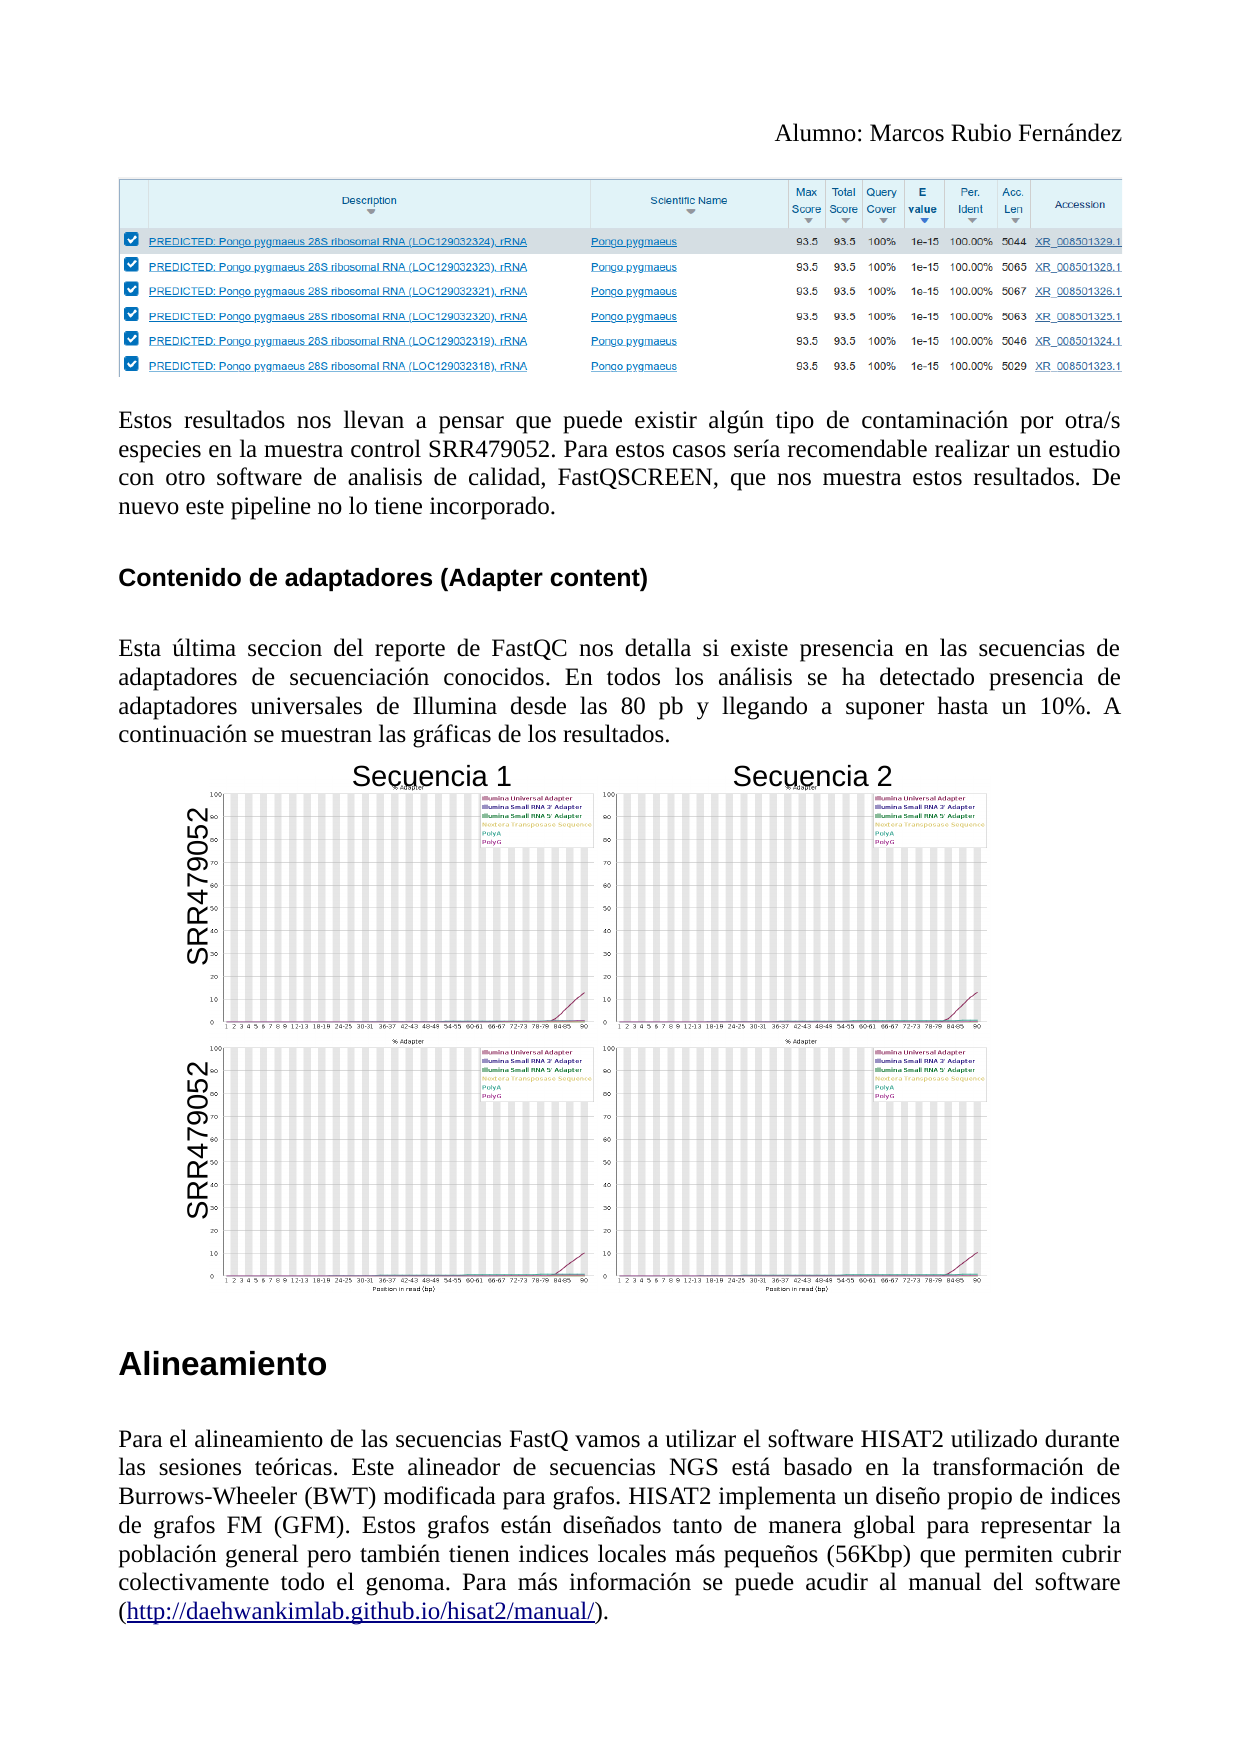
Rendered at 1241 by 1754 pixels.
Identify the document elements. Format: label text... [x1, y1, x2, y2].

text Estos resultados nos llevan a pensar que puede existir algún tipo de contaminación por otra/s especies en la muestra control SRR479052. Para estos casos sería recomendable realizar un estudio con otro software de analisis de calidad, FastQSCREEN, que nos muestra estos resultados. De nuevo este pipeline no lo tiene incorporado. [118, 405, 1122, 520]
picture [856, 778, 863, 784]
text Para el alineamiento de las secuencias FastQ vamos a utilizar el software HISAT2 utilizado durante las sesiones teóricas. Este alineador de secuencias NGS está basado en la transformación de Burrows-Wheeler (BWT) modificada para grafos. HISAT2 implementa un diseño propio de indices de grafos FM (GFM). Estos grafos están diseñados tanto de manera global para representar la población general pero también tienen indices locales más pequeños (56Kbp) que permiten cubrir colectivamente todo el genoma. Para más información se puede acudir al manual del software (http://daehwankimlab.github.io/hisat2/manual/). [118, 1424, 1122, 1625]
subtitle Alineamiento [118, 1344, 1122, 1382]
picture [209, 776, 598, 1293]
picture [475, 778, 482, 784]
picture [786, 776, 794, 784]
picture [602, 776, 991, 1293]
picture [118, 177, 1123, 377]
subtitle Contenido de adaptadores (Adapter content) [118, 563, 1122, 592]
text Esta última seccion del reporte de FastQC nos detalla si existe presencia en las secuencias de adaptadores de secuenciación conocidos. En todos los análisis se ha detectado presencia de adaptadores universales de Illumina desde las 80 pb y llegando a suponer hasta un 10%. A continuación se muestran las gráficas de los resultados. [118, 633, 1122, 748]
picture [406, 776, 414, 784]
